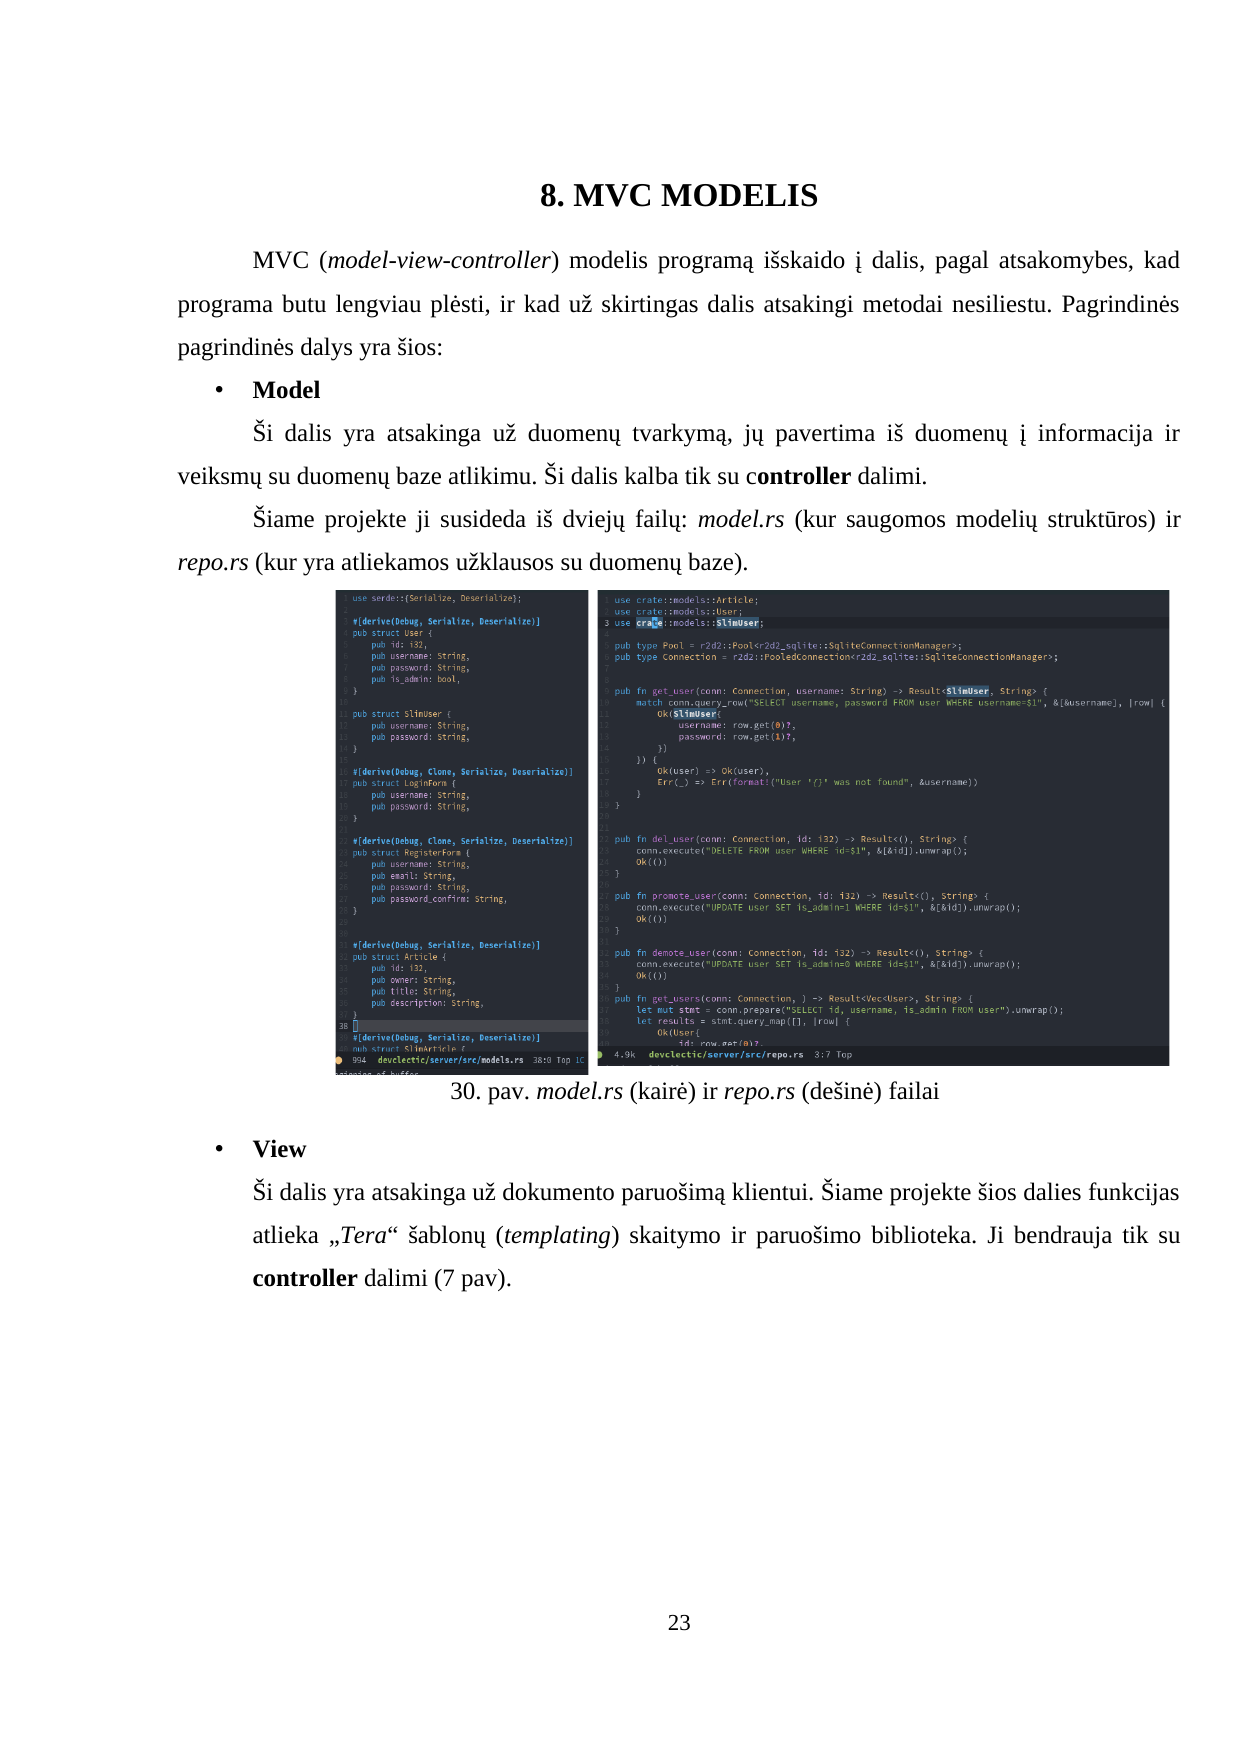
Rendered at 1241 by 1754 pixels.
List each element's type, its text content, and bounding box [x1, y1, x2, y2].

list Model [215, 375, 1181, 404]
list View [215, 591, 1181, 1162]
picture [335, 590, 589, 1075]
list Ši dalis yra atsakinga už dokumento paruošimą klientui. Šiame projekte šios dalies funkcijas atlieka „Tera“ šablonų (templating) skaitymo ir paruošimo biblioteka. Ji bendrauja tik su controller dalimi (7 pav). [215, 1177, 1181, 1292]
text Šiame projekte ji susideda iš dviejų failų: model.rs (kur saugomos modelių struktūros) ir repo.rs (kur yra atliekamos užklausos su duomenų baze). [177, 504, 1181, 576]
picture [597, 590, 1170, 1066]
subtitle . MVC MODELIS [177, 176, 1181, 214]
text Ši dalis yra atsakinga už duomenų tvarkymą, jų pavertima iš duomenų į informacija ir veiksmų su duomenų baze atlikimu. Ši dalis kalba tik su controller dalimi. [177, 418, 1181, 490]
text MVC (model-view-controller) modelis programą išskaido į dalis, pagal atsakomybes, kad programa butu lengviau plėsti, ir kad už skirtingas dalis atsakingi metodai nesiliestu. Pagrindinės pagrindinės dalys yra šios: [177, 246, 1181, 361]
list 30. pav. model.rs (kairė) ir repo.rs (dešinė) failai [347, 603, 1049, 1105]
